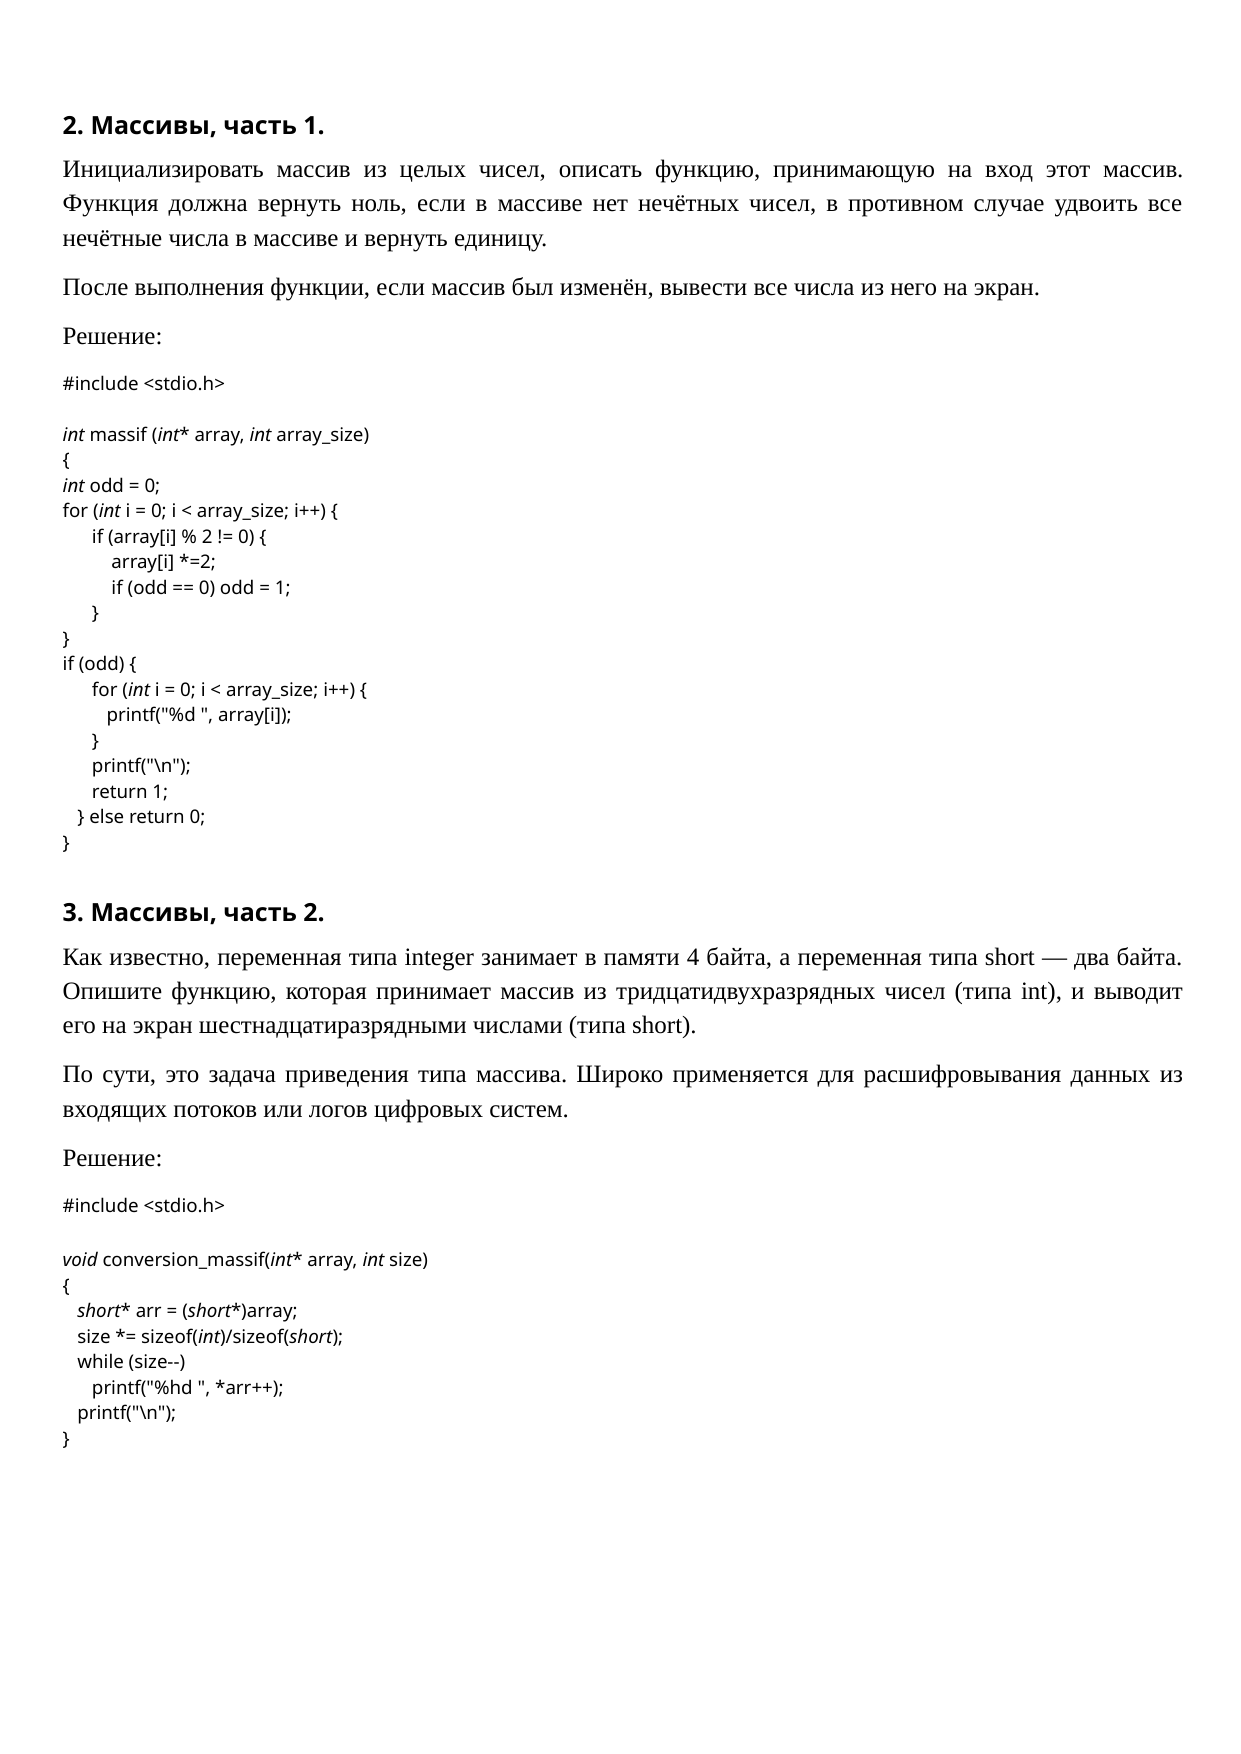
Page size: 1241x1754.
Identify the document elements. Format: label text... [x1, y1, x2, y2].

text for (int i = 0; i < array_size; i++) { [62, 676, 1184, 702]
text if (odd) { [62, 651, 1184, 676]
text } [62, 625, 1184, 651]
text int massif (int* array, int array_size) [62, 421, 1184, 447]
text if (odd == 0) odd = 1; [62, 574, 1184, 600]
text { [62, 1272, 1184, 1297]
text printf("\n"); [62, 1399, 1184, 1425]
text printf("%d ", array[i]); [62, 702, 1184, 727]
text Инициализировать массив из целых чисел, описать функцию, принимающую на вход этот массив. Функция должна вернуть ноль, если в массиве нет нечётных чисел, в противном случае удвоить все нечётные числа в массиве и вернуть единицу. [62, 154, 1184, 252]
text while (size--) [62, 1348, 1184, 1374]
text return 1; [62, 778, 1184, 804]
text Решение: [62, 321, 1184, 350]
text for (int i = 0; i < array_size; i++) { [62, 498, 1184, 523]
text int odd = 0; [62, 472, 1184, 498]
text { [62, 447, 1184, 472]
text После выполнения функции, если массив был изменён, вывести все числа из него на экран. [62, 272, 1184, 301]
subtitle 2. Массивы, часть 1. [62, 107, 1184, 141]
text По сути, это задача приведения типа массива. Широко применяется для расшифровывания данных из входящих потоков или логов цифровых систем. [62, 1059, 1184, 1123]
text printf("%hd ", *arr++); [62, 1374, 1184, 1399]
text } [62, 829, 1184, 855]
text array[i] *=2; [62, 549, 1184, 574]
text size *= sizeof(int)/sizeof(short); [62, 1323, 1184, 1348]
text } [62, 600, 1184, 625]
text #include <stdio.h> [62, 1192, 1184, 1218]
text } [62, 1425, 1184, 1451]
text short* arr = (short*)array; [62, 1297, 1184, 1323]
text printf("\n"); [62, 753, 1184, 778]
text } [62, 727, 1184, 753]
text Решение: [62, 1143, 1184, 1172]
text } else return 0; [62, 804, 1184, 829]
text void conversion_massif(int* array, int size) [62, 1246, 1184, 1272]
text Как известно, переменная типа integer занимает в памяти 4 байта, а переменная типа short — два байта. Опишите функцию, которая принимает массив из тридцатидвухразрядных чисел (типа int), и выводит его на экран шестнадцатиразрядными числами (типа short). [62, 942, 1184, 1039]
text if (array[i] % 2 != 0) { [62, 523, 1184, 549]
text #include <stdio.h> [62, 370, 1184, 396]
subtitle 3. Массивы, часть 2. [62, 895, 1184, 929]
